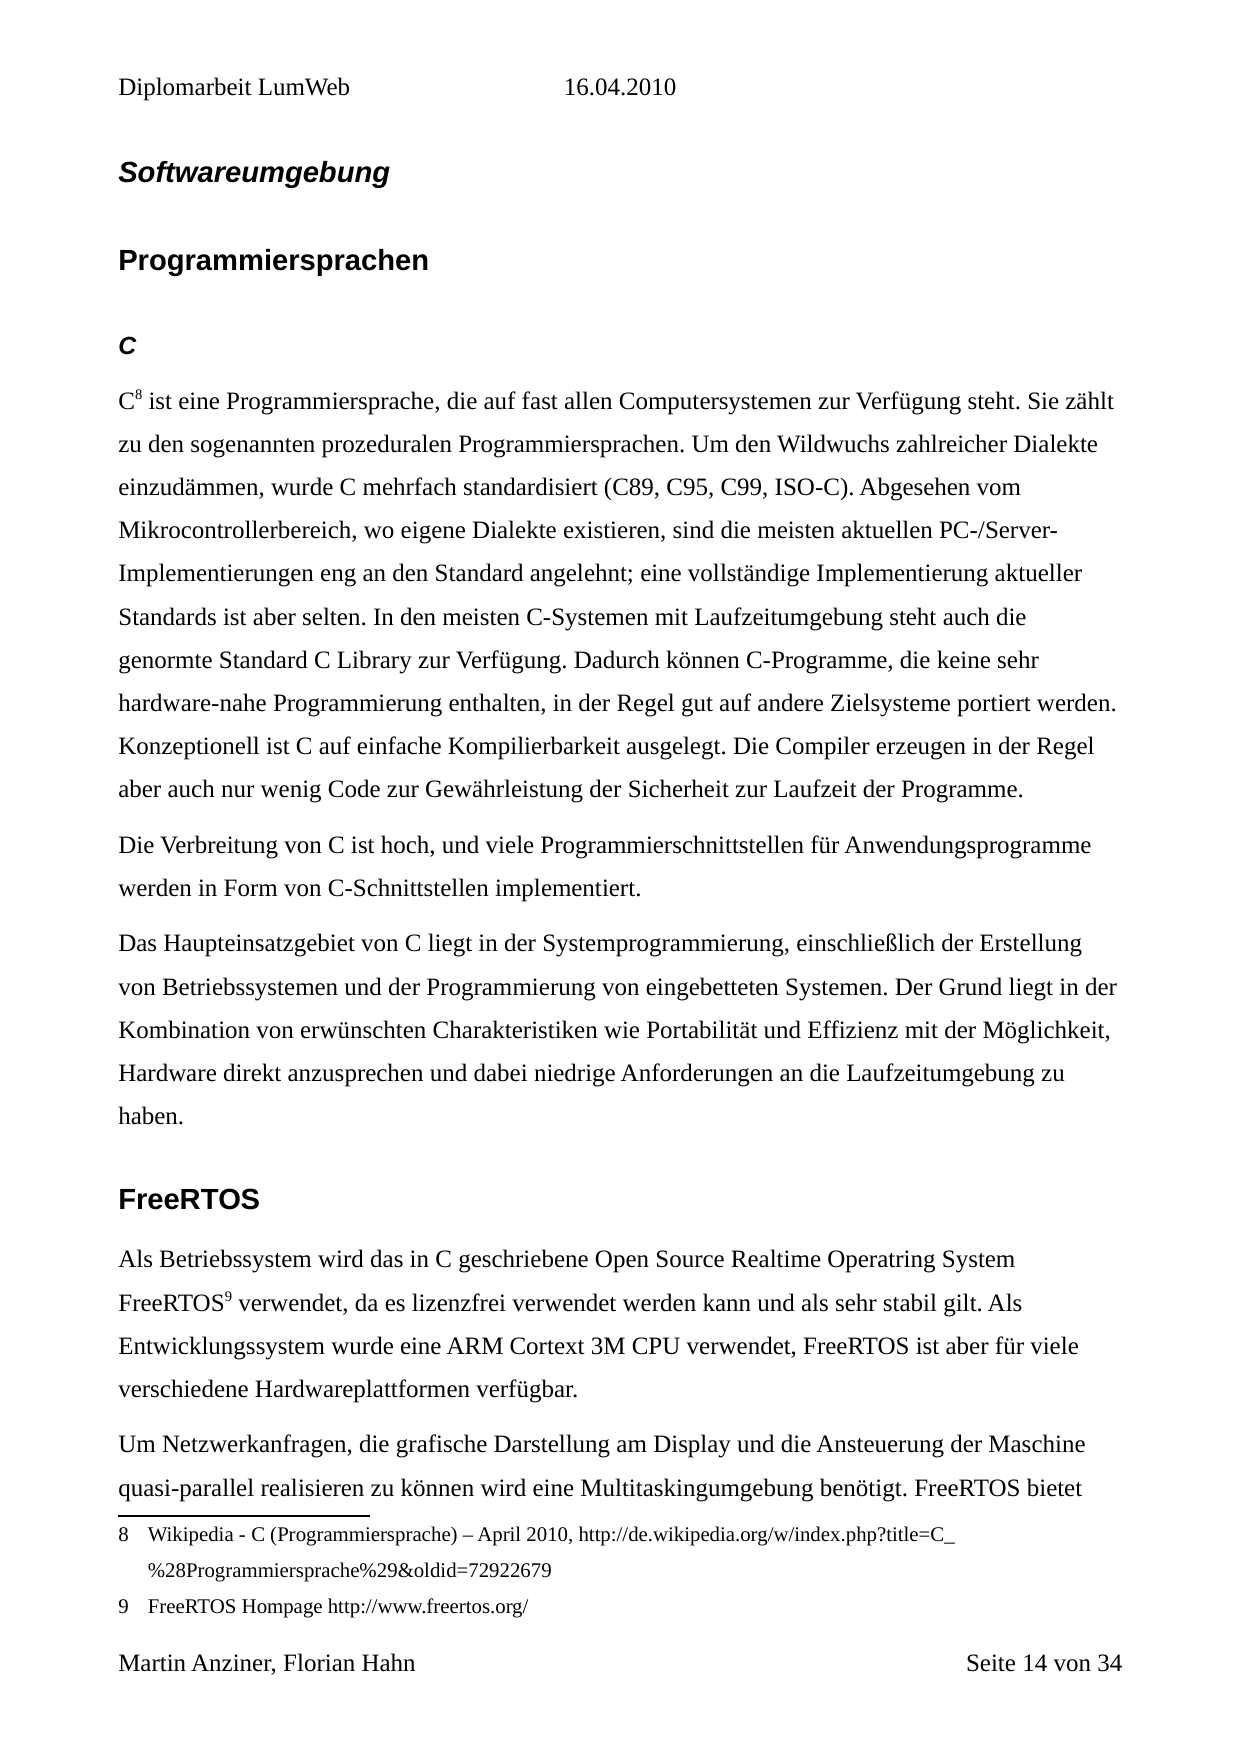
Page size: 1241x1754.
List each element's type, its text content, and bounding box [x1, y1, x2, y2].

text C ist eine Programmiersprache, die auf fast allen Computersystemen zur Verfügung steht. Sie zählt zu den sogenannten prozeduralen Programmiersprachen. Um den Wildwuchs zahlreicher Dialekte einzudämmen, wurde C mehrfach standardisiert (C89, C95, C99, ISO-C). Abgesehen vom Mikrocontrollerbereich, wo eigene Dialekte existieren, sind die meisten aktuellen PC-/Server-Implementierungen eng an den Standard angelehnt; eine vollständige Implementierung aktueller Standards ist aber selten. In den meisten C-Systemen mit Laufzeitumgebung steht auch die genormte Standard C Library zur Verfügung. Dadurch können C-Programme, die keine sehr hardware-nahe Programmierung enthalten, in der Regel gut auf andere Zielsysteme portiert werden. Konzeptionell ist C auf einfache Kompilierbarkeit ausgelegt. Die Compiler erzeugen in der Regel aber auch nur wenig Code zur Gewährleistung der Sicherheit zur Laufzeit der Programme. [118, 386, 1122, 803]
text Das Haupteinsatzgebiet von C liegt in der Systemprogrammierung, einschließlich der Erstellung von Betriebssystemen und der Programmierung von eingebetteten Systemen. Der Grund liegt in der Kombination von erwünschten Charakteristiken wie Portabilität und Effizienz mit der Möglichkeit, Hardware direkt anzusprechen und dabei niedrige Anforderungen an die Laufzeitumgebung zu haben. [118, 928, 1122, 1130]
text Um Netzwerkanfragen, die grafische Darstellung am Display und die Ansteuerung der Maschine quasi-parallel realisieren zu können wird eine Multitaskingumgebung benötigt. FreeRTOS bietet [118, 1429, 1122, 1501]
subtitle Programmiersprachen [118, 243, 1122, 276]
text Als Betriebssystem wird das in C geschriebene Open Source Realtime Operatring System FreeRTOS verwendet, da es lizenzfrei verwendet werden kann und als sehr stabil gilt. Als Entwicklungssystem wurde eine ARM Cortext 3M CPU verwendet, FreeRTOS ist aber für viele verschiedene Hardwareplattformen verfügbar. [118, 1244, 1122, 1403]
text Wikipedia - C (Programmiersprache) – April 2010, http://de.wikipedia.org/w/index.php?title=C_%28Programmiersprache%29&oldid=72922679 [118, 1522, 1122, 1582]
text FreeRTOS Hompage http://www.freertos.org/ [118, 1594, 1122, 1618]
subtitle FreeRTOS [118, 1182, 1122, 1215]
text Die Verbreitung von C ist hoch, und viele Programmierschnittstellen für Anwendungsprogramme werden in Form von C-Schnittstellen implementiert. [118, 830, 1122, 902]
subtitle Softwareumgebung [118, 155, 1122, 189]
subtitle C [118, 331, 1122, 359]
